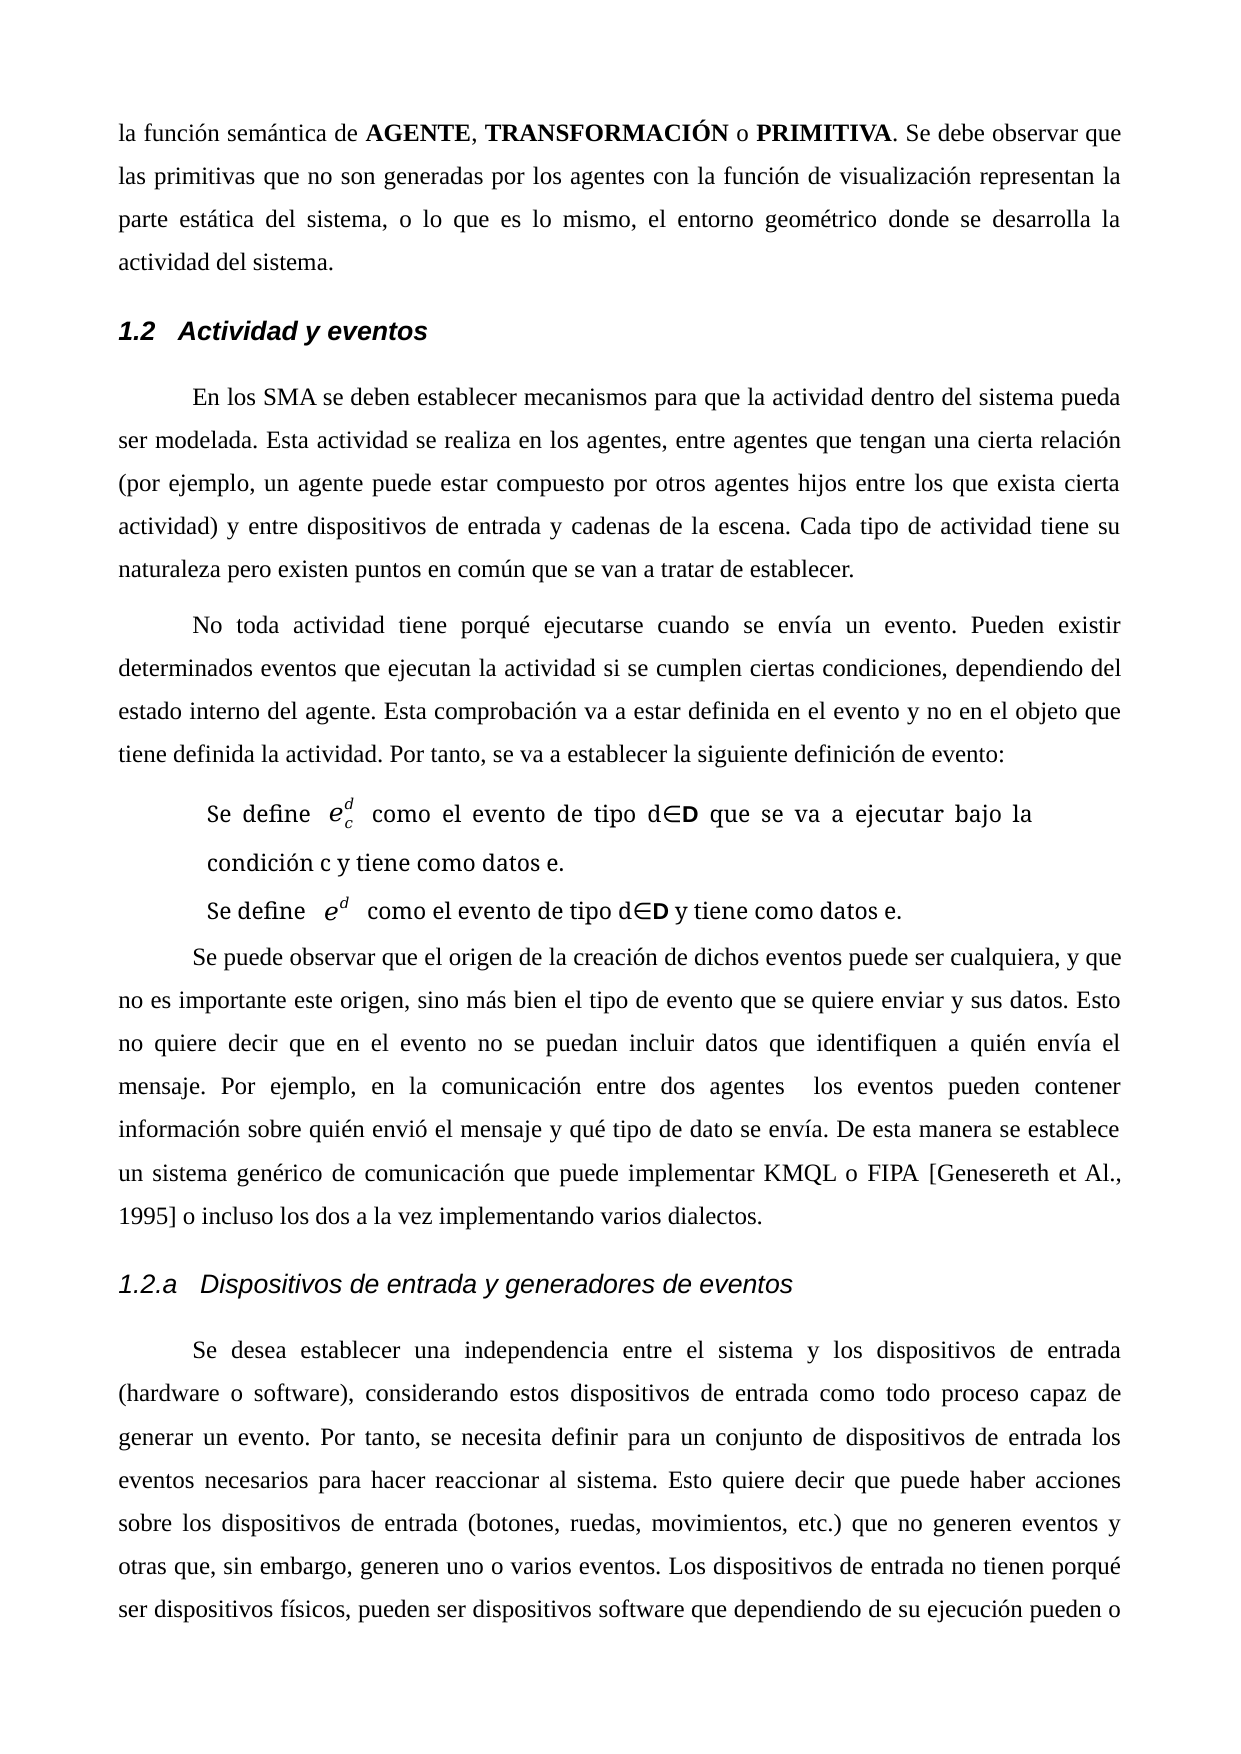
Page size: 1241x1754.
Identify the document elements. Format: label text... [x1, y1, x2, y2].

text Se definecomo el evento de tipo d∈D y tiene como datos e. [207, 894, 1033, 926]
text Se puede observar que el origen de la creación de dichos eventos puede ser cualquiera, y que no es importante este origen, sino más bien el tipo de evento que se quiere enviar y sus datos. Esto no quiere decir que en el evento no se puedan incluir datos que identifiquen a quién envía el mensaje. Por ejemplo, en la comunicación entre dos agentes los eventos pueden contener información sobre quién envió el mensaje y qué tipo de dato se envía. De esta manera se establece un sistema genérico de comunicación que puede implementar KMQL o FIPA [Genesereth et Al., 1995] o incluso los dos a la vez implementando varios dialectos. [118, 942, 1122, 1229]
text Se definecomo el evento de tipo d∈D que se va a ejecutar bajo la condición c y tiene como datos e. [207, 795, 1033, 878]
subtitle Dispositivos de entrada y generadores de eventos [118, 1269, 1122, 1299]
text No toda actividad tiene porqué ejecutarse cuando se envía un evento. Pueden existir determinados eventos que ejecutan la actividad si se cumplen ciertas condiciones, dependiendo del estado interno del agente. Esta comprobación va a estar definida en el evento y no en el objeto que tiene definida la actividad. Por tanto, se va a establecer la siguiente definición de evento: [118, 610, 1122, 768]
text Se desea establecer una independencia entre el sistema y los dispositivos de entrada (hardware o software), considerando estos dispositivos de entrada como todo proceso capaz de generar un evento. Por tanto, se necesita definir para un conjunto de dispositivos de entrada los eventos necesarios para hacer reaccionar al sistema. Esto quiere decir que puede haber acciones sobre los dispositivos de entrada (botones, ruedas, movimientos, etc.) que no generen eventos y otras que, sin embargo, generen uno o varios eventos. Los dispositivos de entrada no tienen porqué ser dispositivos físicos, pueden ser dispositivos software que dependiendo de su ejecución pueden o [118, 1335, 1122, 1623]
subtitle Actividad y eventos [118, 316, 1122, 346]
text la función semántica de AGENTE, TRANSFORMACIÓN o PRIMITIVA. Se debe observar que las primitivas que no son generadas por los agentes con la función de visualización representan la parte estática del sistema, o lo que es lo mismo, el entorno geométrico donde se desarrolla la actividad del sistema. [118, 118, 1122, 276]
text En los SMA se deben establecer mecanismos para que la actividad dentro del sistema pueda ser modelada. Esta actividad se realiza en los agentes, entre agentes que tengan una cierta relación (por ejemplo, un agente puede estar compuesto por otros agentes hijos entre los que exista cierta actividad) y entre dispositivos de entrada y cadenas de la escena. Cada tipo de actividad tiene su naturaleza pero existen puntos en común que se van a tratar de establecer. [118, 382, 1122, 583]
